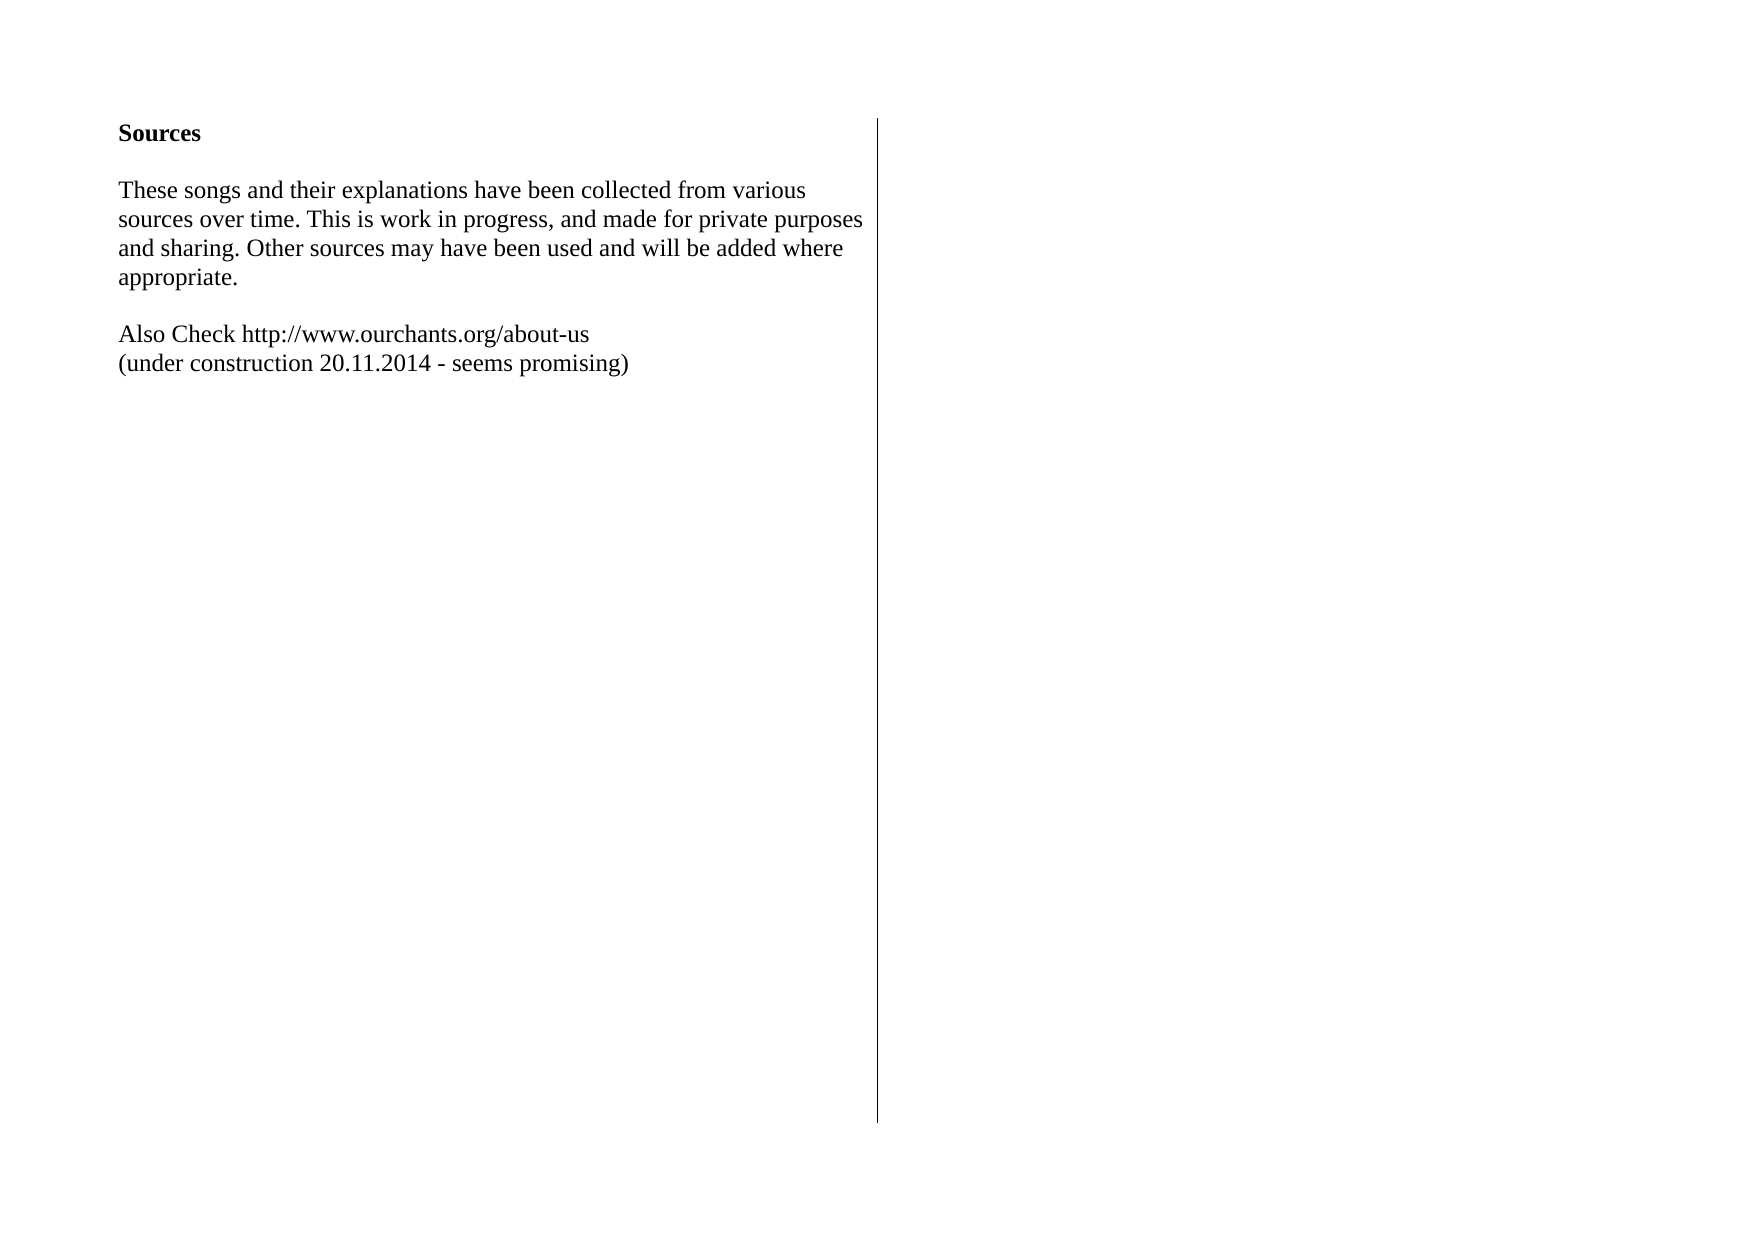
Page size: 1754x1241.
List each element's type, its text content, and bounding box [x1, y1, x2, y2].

text (under construction 20.11.2014 - seems promising) [118, 348, 873, 377]
text These songs and their explanations have been collected from various sources over time. This is work in progress, and made for private purposes and sharing. Other sources may have been used and will be added where appropriate. [118, 176, 873, 291]
text Sources [118, 118, 873, 147]
text Also Check http://www.ourchants.org/about-us [118, 319, 873, 348]
